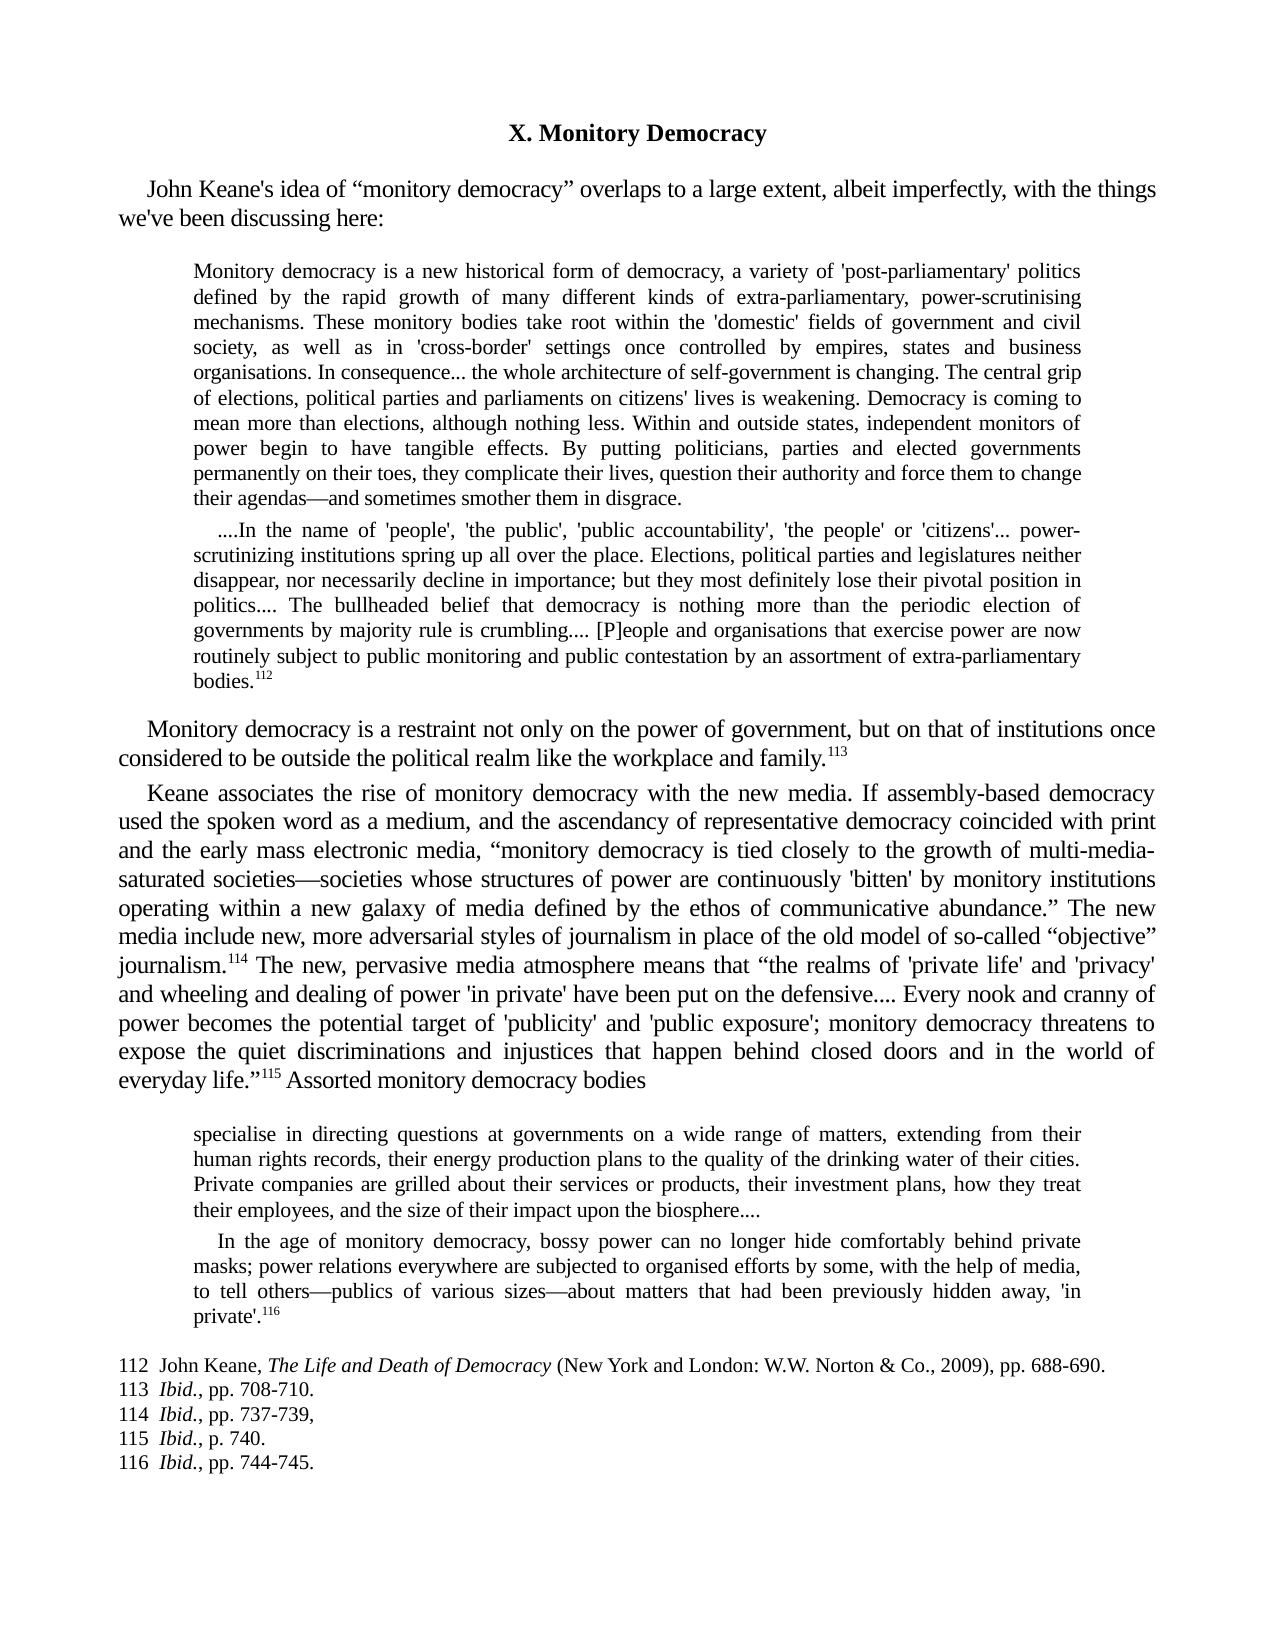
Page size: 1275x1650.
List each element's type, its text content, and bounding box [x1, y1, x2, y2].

text John Keane's idea of “monitory democracy” overlaps to a large extent, albeit imperfectly, with the things we've been discussing here: [118, 174, 1157, 231]
text ....In the name of 'people', 'the public', 'public accountability', 'the people' or 'citizens'... power-scrutinizing institutions spring up all over the place. Elections, political parties and legislatures neither disappear, nor necessarily decline in importance; but they most definitely lose their pivotal position in politics.... The bullheaded belief that democracy is nothing more than the periodic election of governments by majority rule is crumbling.... [P]eople and organisations that exercise power are now routinely subject to public monitoring and public contestation by an assortment of extra-parliamentary bodies. [193, 517, 1082, 693]
text Monitory democracy is a restraint not only on the power of government, but on that of institutions once considered to be outside the political realm like the workplace and family. [118, 714, 1157, 772]
text Ibid., pp. 737-739, [118, 1401, 1157, 1426]
text Ibid., pp. 744-745. [118, 1449, 1157, 1474]
text Ibid., pp. 708-710. [118, 1377, 1157, 1401]
text John Keane, The Life and Death of Democracy (New York and London: W.W. Norton & Co., 2009), pp. 688-690. [118, 1353, 1157, 1377]
text In the age of monitory democracy, bossy power can no longer hide comfortably behind private masks; power relations everywhere are subjected to organised efforts by some, with the help of media, to tell others—publics of various sizes—about matters that had been previously hidden away, 'in private'. [193, 1228, 1082, 1329]
text Ibid., p. 740. [118, 1426, 1157, 1449]
text specialise in directing questions at governments on a wide range of matters, extending from their human rights records, their energy production plans to the quality of the drinking water of their cities. Private companies are grilled about their services or products, their investment plans, how they treat their employees, and the size of their impact upon the biosphere.... [193, 1121, 1082, 1222]
title X. Monitory Democracy [118, 118, 1157, 147]
text Keane associates the rise of monitory democracy with the new media. If assembly-based democracy used the spoken word as a medium, and the ascendancy of representative democracy coincided with print and the early mass electronic media, “monitory democracy is tied closely to the growth of multi-media-saturated societies—societies whose structures of power are continuously 'bitten' by monitory institutions operating within a new galaxy of media defined by the ethos of communicative abundance.” The new media include new, more adversarial styles of journalism in place of the old model of so-called “objective” journalism. The new, pervasive media atmosphere means that “the realms of 'private life' and 'privacy' and wheeling and dealing of power 'in private' have been put on the defensive.... Every nook and cranny of power becomes the potential target of 'publicity' and 'public exposure'; monitory democracy threatens to expose the quiet discriminations and injustices that happen behind closed doors and in the world of everyday life.” Assorted monitory democracy bodies [118, 778, 1157, 1094]
text Monitory democracy is a new historical form of democracy, a variety of 'post-parliamentary' politics defined by the rapid growth of many different kinds of extra-parliamentary, power-scrutinising mechanisms. These monitory bodies take root within the 'domestic' fields of government and civil society, as well as in 'cross-border' settings once controlled by empires, states and business organisations. In consequence... the whole architecture of self-government is changing. The central grip of elections, political parties and parliaments on citizens' lives is weakening. Democracy is coming to mean more than elections, although nothing less. Within and outside states, independent monitors of power begin to have tangible effects. By putting politicians, parties and elected governments permanently on their toes, they complicate their lives, question their authority and force them to change their agendas—and sometimes smother them in disgrace. [193, 258, 1082, 511]
